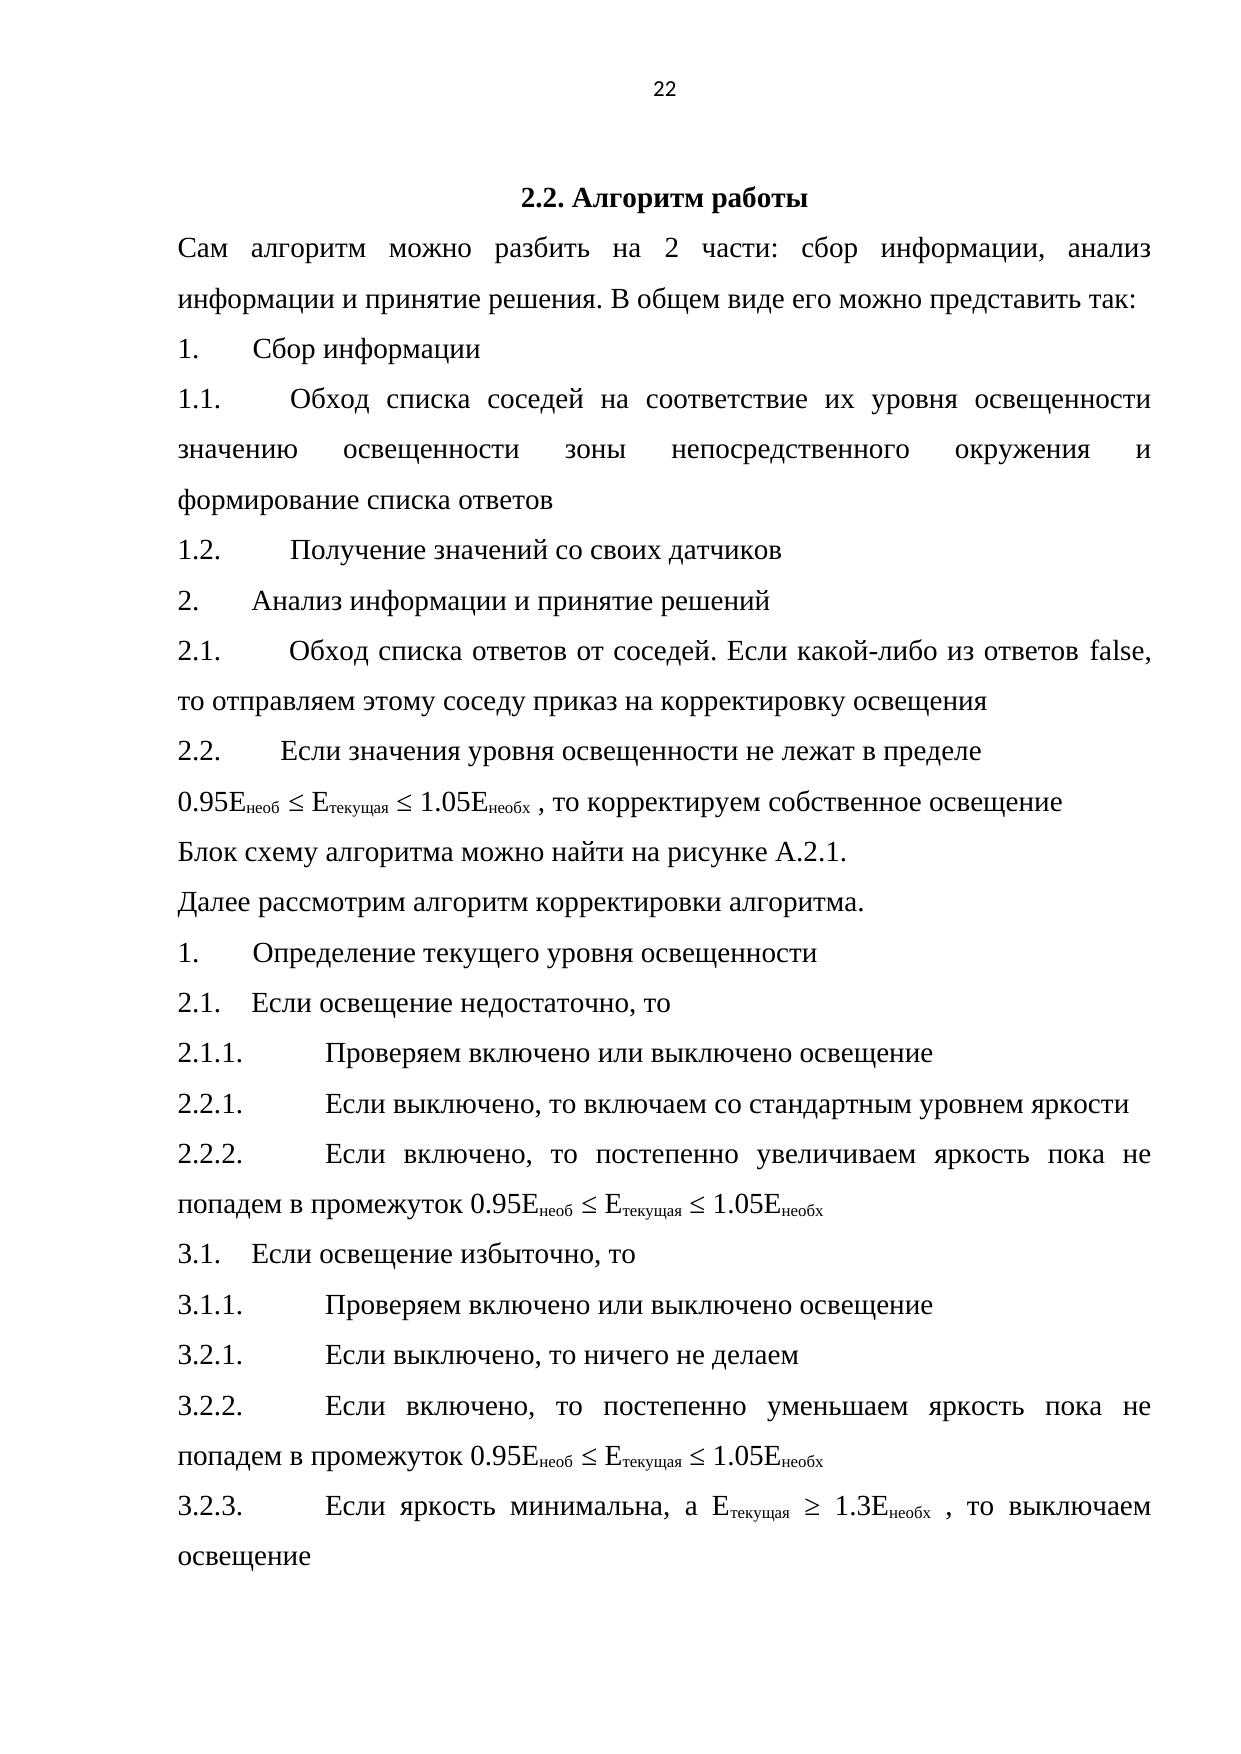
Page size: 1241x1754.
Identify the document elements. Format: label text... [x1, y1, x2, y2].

text 2.2. Алгоритм работы [177, 180, 1152, 214]
list 0.95Eнеоб ≤ Етекущая ≤ 1.05Енеобх , то корректируем собственное освещение [177, 784, 1152, 817]
list Обход списка соседей на соответствие их уровня освещенности значению освещенности зоны непосредственного окружения и формирование списка ответов [177, 381, 1152, 516]
list 2.1. Обход списка ответов от соседей. Если какой-либо из ответов false, то отправляем этому соседу приказ на корректировку освещения [177, 633, 1152, 717]
list 3.1. Если освещение избыточно, то [177, 1237, 1152, 1270]
list 3.2.2. Если включено, то постепенно уменьшаем яркость пока не попадем в промежуток 0.95Eнеоб ≤ Етекущая ≤ 1.05Енеобх [177, 1388, 1152, 1471]
list 2. Анализ информации и принятие решений [177, 583, 1152, 616]
text Сам алгоритм можно разбить на 2 части: сбор информации, анализ информации и принятие решения. В общем виде его можно представить так: [177, 230, 1152, 314]
list 2.1. Если освещение недостаточно, то [177, 985, 1152, 1019]
list 2.1.1. Проверяем включено или выключено освещение [177, 1035, 1152, 1069]
list 2.2.1. Если выключено, то включаем со стандартным уровнем яркости [177, 1086, 1152, 1119]
list 3.2.3. Если яркость минимальна, а Етекущая ≥ 1.3Енеобх , то выключаем освещение [177, 1488, 1152, 1572]
list 3.2.1. Если выключено, то ничего не делаем [177, 1337, 1152, 1371]
list Получение значений со своих датчиков [177, 532, 1152, 566]
list Определение текущего уровня освещенности [177, 935, 1152, 968]
list 2.2.2. Если включено, то постепенно увеличиваем яркость пока не попадем в промежуток 0.95Eнеоб ≤ Етекущая ≤ 1.05Енеобх [177, 1136, 1152, 1220]
text Блок схему алгоритма можно найти на рисунке А.2.1. [177, 834, 1152, 868]
list 3.1.1. Проверяем включено или выключено освещение [177, 1287, 1152, 1321]
list Сбор информации [177, 331, 1152, 364]
list 2.2. Если значения уровня освещенности не лежат в пределе [177, 733, 1152, 767]
text Далее рассмотрим алгоритм корректировки алгоритма. [177, 884, 1152, 918]
